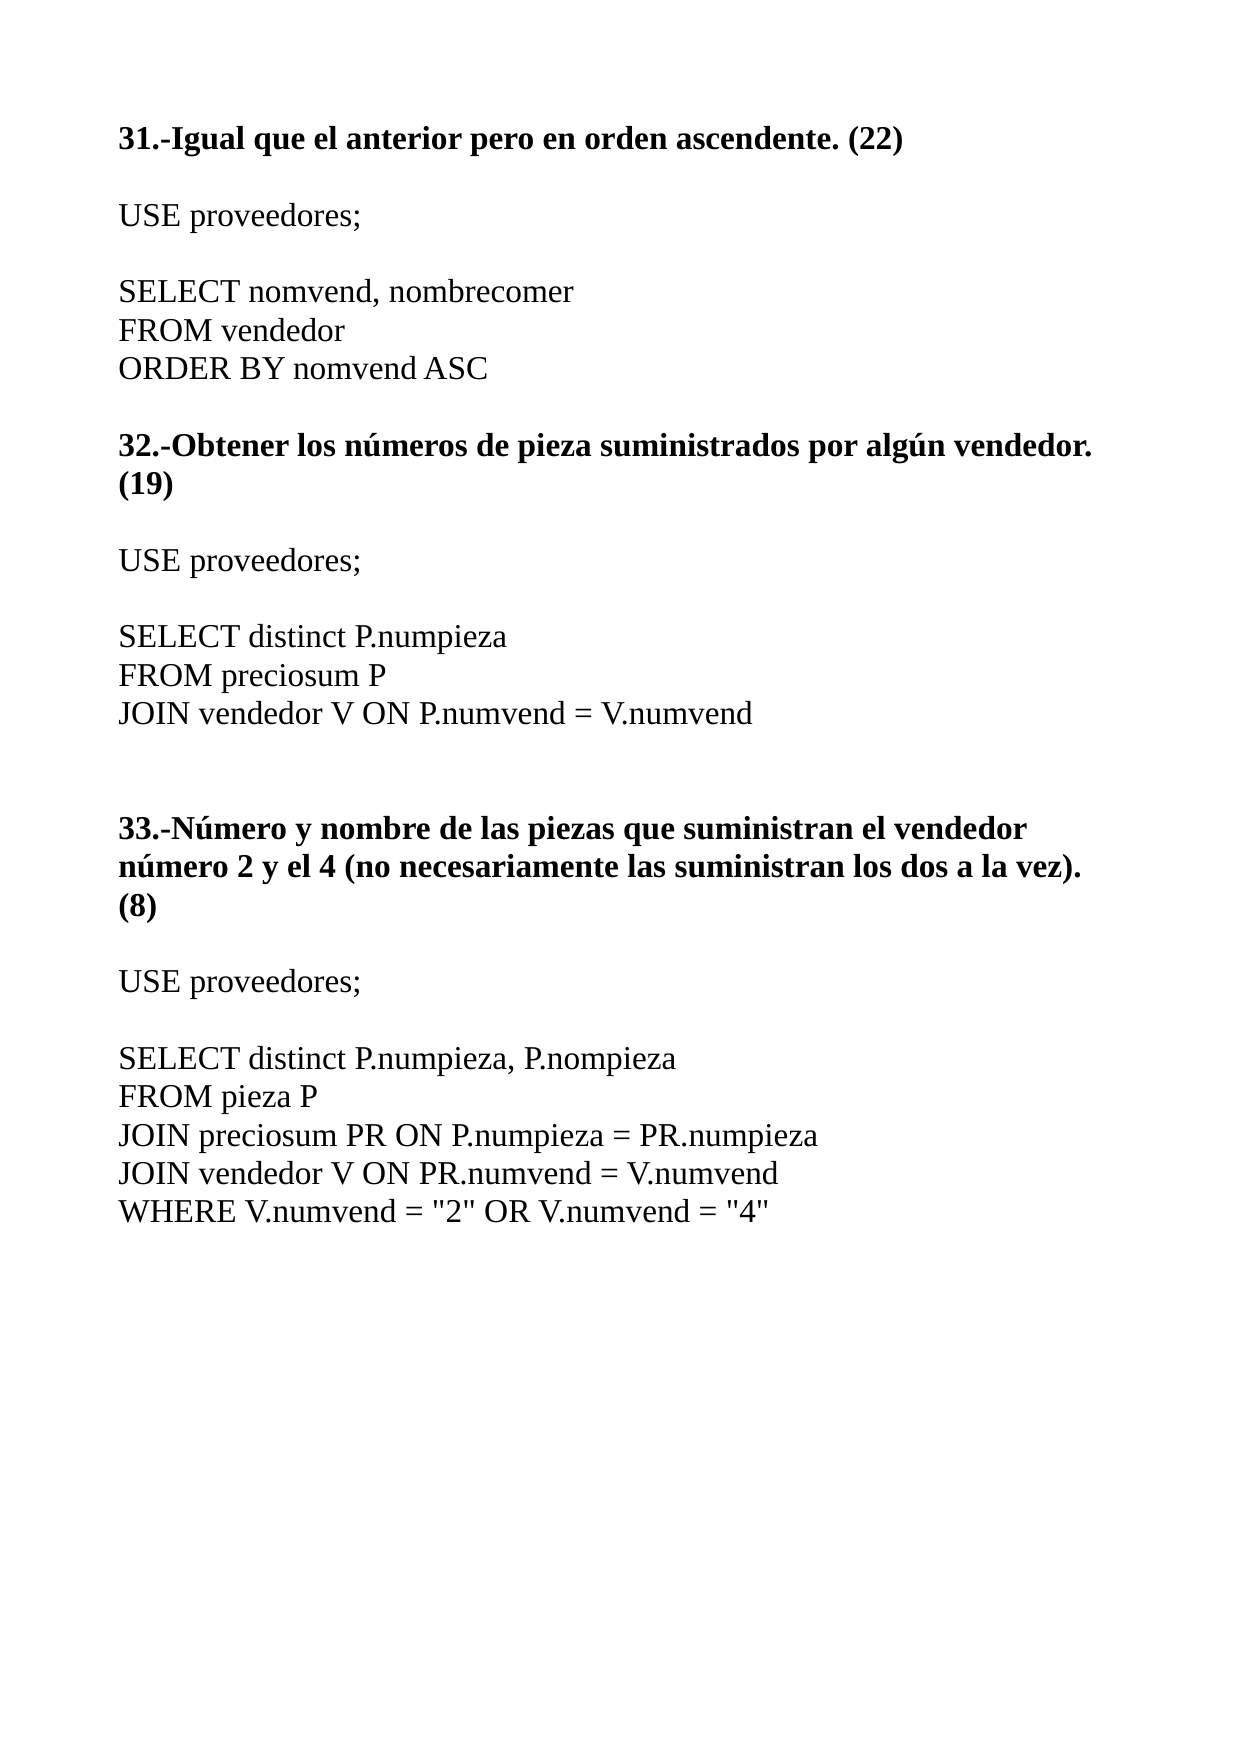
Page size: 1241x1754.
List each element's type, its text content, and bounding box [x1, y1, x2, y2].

text FROM preciosum P [118, 655, 1122, 693]
text 33.-Número y nombre de las piezas que suministran el vendedor número 2 y el 4 (no necesariamente las suministran los dos a la vez). (8) [118, 808, 1122, 923]
text JOIN preciosum PR ON P.numpieza = PR.numpieza [118, 1115, 1122, 1153]
text SELECT nomvend, nombrecomer [118, 271, 1122, 310]
text ORDER BY nomvend ASC [118, 348, 1122, 386]
text FROM pieza P [118, 1076, 1122, 1115]
text USE proveedores; [118, 195, 1122, 233]
text JOIN vendedor V ON P.numvend = V.numvend [118, 693, 1122, 731]
text USE proveedores; [118, 961, 1122, 1000]
text JOIN vendedor V ON PR.numvend = V.numvend [118, 1153, 1122, 1191]
text SELECT distinct P.numpieza [118, 616, 1122, 655]
text SELECT distinct P.numpieza, P.nompieza [118, 1038, 1122, 1076]
text 31.-Igual que el anterior pero en orden ascendente. (22) [118, 118, 1122, 156]
text 32.-Obtener los números de pieza suministrados por algún vendedor. (19) [118, 425, 1122, 501]
text FROM vendedor [118, 310, 1122, 348]
text WHERE V.numvend = "2" OR V.numvend = "4" [118, 1191, 1122, 1230]
text USE proveedores; [118, 540, 1122, 578]
